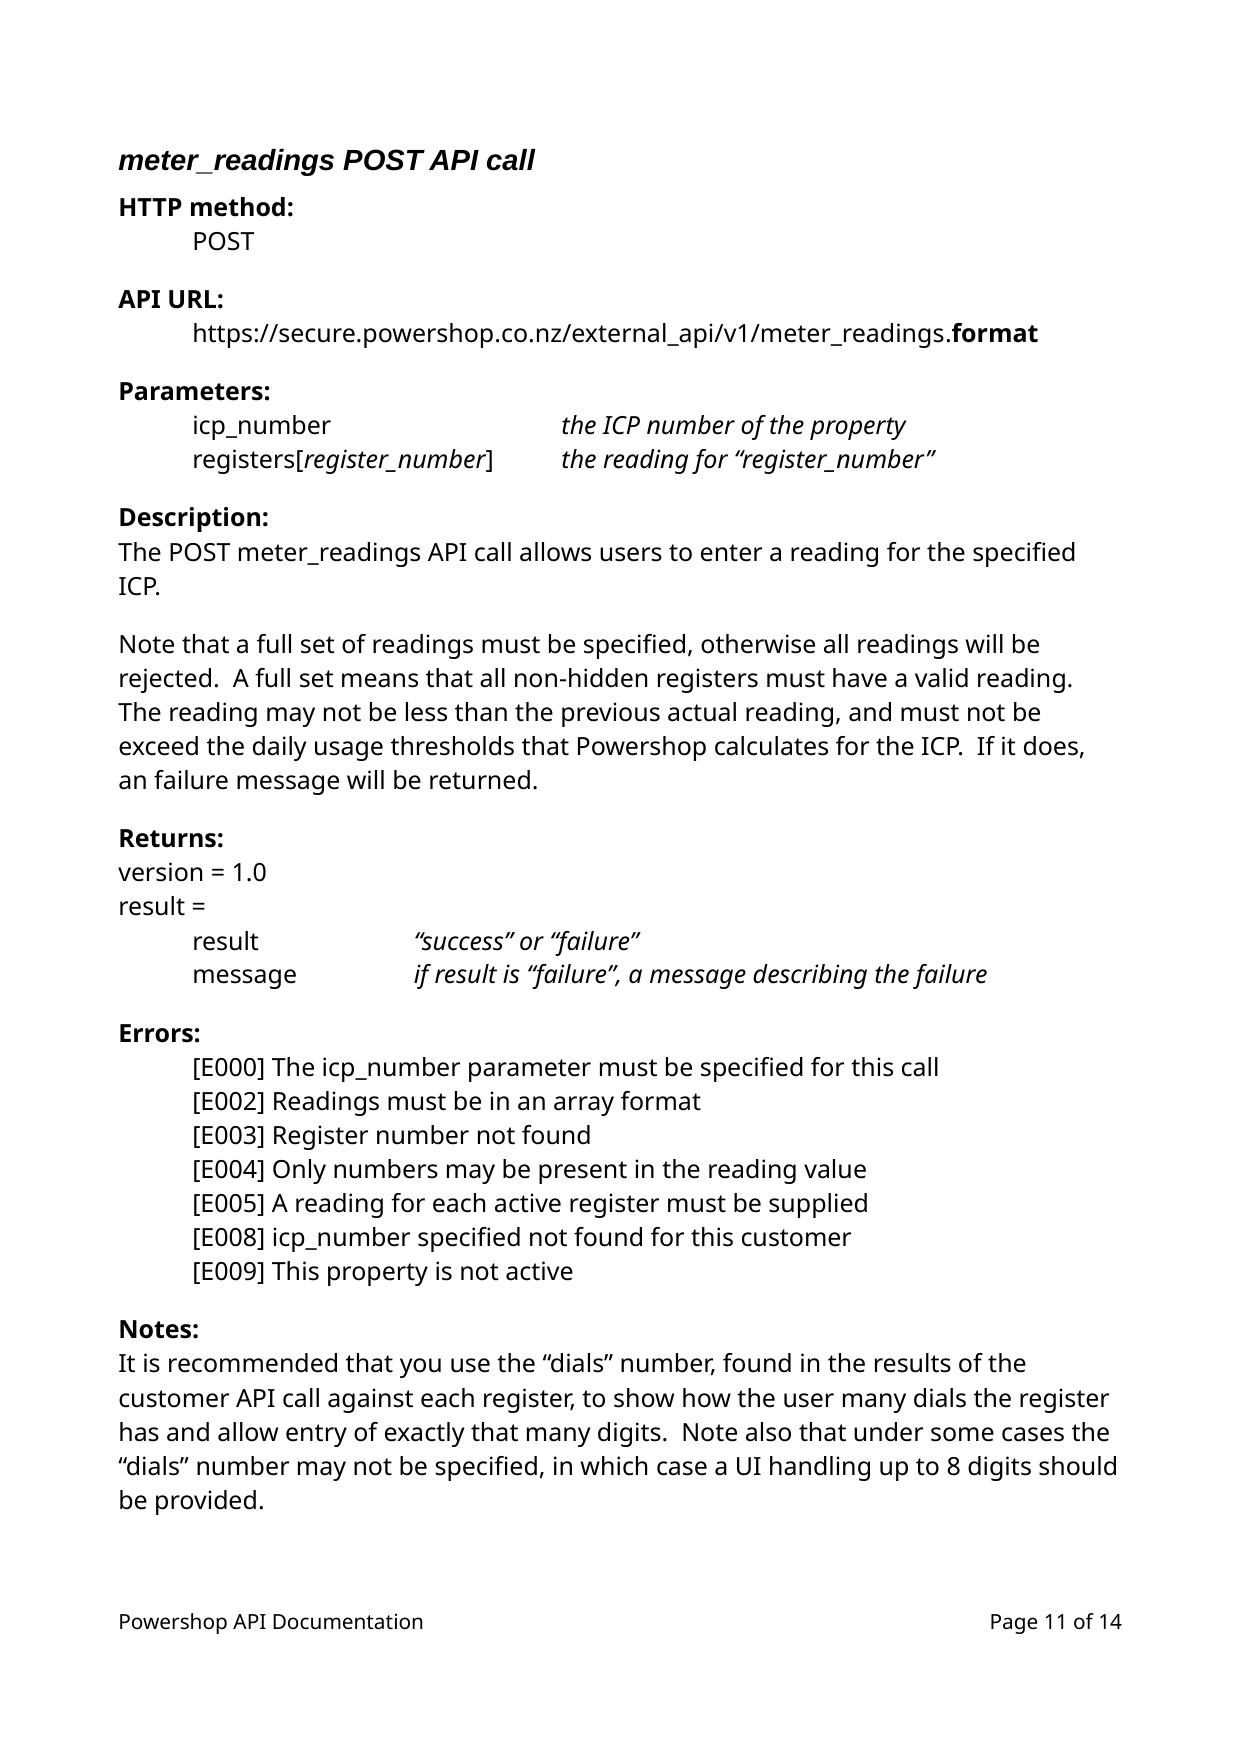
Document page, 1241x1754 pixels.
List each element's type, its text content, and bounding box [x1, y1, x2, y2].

text Parameters: icp_number the ICP number of the property registers[register_number] the reading for “register_number” [118, 374, 1122, 476]
text Notes: It is recommended that you use the “dials” number, found in the results of the customer API call against each register, to show how the user many dials the register has and allow entry of exactly that many digits. Note also that under some cases the “dials” number may not be specified, in which case a UI handling up to 8 digits should be provided. [118, 1312, 1122, 1516]
text Returns: version = 1.0 result = result “success” or “failure” message if result is “failure”, a message describing the failure [118, 821, 1122, 991]
subtitle meter_readings POST API call [118, 143, 1122, 177]
text Note that a full set of readings must be specified, otherwise all readings will be rejected. A full set means that all non-hidden registers must have a valid reading. The reading may not be less than the previous actual reading, and must not be exceed the daily usage thresholds that Powershop calculates for the ICP. If it does, an failure message will be returned. [118, 626, 1122, 797]
text Errors: [E000] The icp_number parameter must be specified for this call [E002] Readings must be in an array format [E003] Register number not found [E004] Only numbers may be present in the reading value [E005] A reading for each active register must be supplied [E008] icp_number specified not found for this customer [E009] This property is not active [118, 1015, 1122, 1288]
text Description: The POST meter_readings API call allows users to enter a reading for the specified ICP. [118, 500, 1122, 602]
text API URL: https://secure.powershop.co.nz/external_api/v1/meter_readings.format [118, 281, 1122, 349]
text HTTP method: POST [118, 189, 1122, 257]
